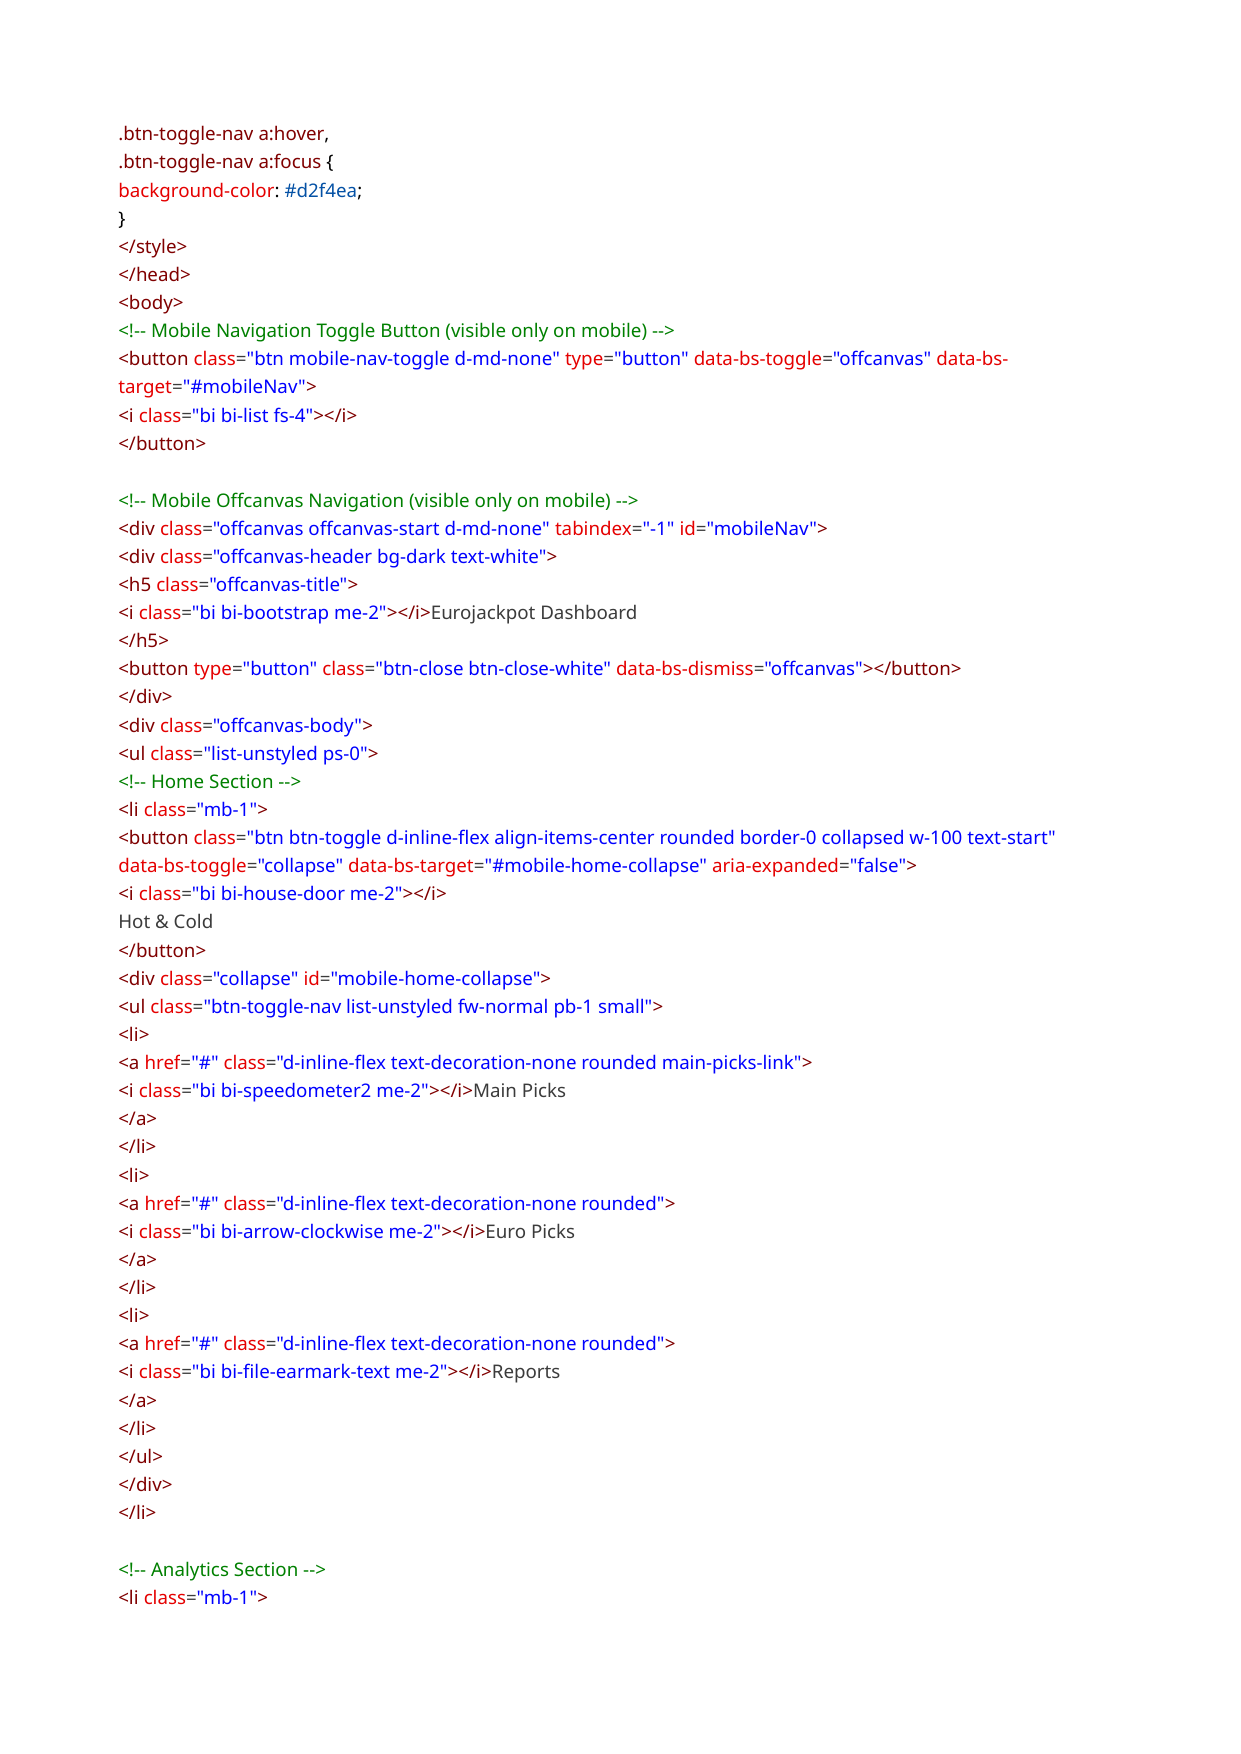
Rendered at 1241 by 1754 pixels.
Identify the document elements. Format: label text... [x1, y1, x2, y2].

text <!-- Mobile Offcanvas Navigation (visible only on mobile) --> [118, 484, 1122, 512]
text <i class="bi bi-bootstrap me-2"></i>Eurojackpot Dashboard [118, 597, 1122, 625]
text </head> [118, 259, 1122, 287]
text </li> [118, 1497, 1122, 1525]
text </button> [118, 427, 1122, 456]
text .btn-toggle-nav a:hover, [118, 118, 1122, 146]
text .btn-toggle-nav a:focus { [118, 146, 1122, 174]
text </a> [118, 1384, 1122, 1412]
text <li class="mb-1"> [118, 794, 1122, 822]
text </style> [118, 231, 1122, 259]
text <ul class="list-unstyled ps-0"> [118, 737, 1122, 766]
text <i class="bi bi-speedometer2 me-2"></i>Main Picks [118, 1075, 1122, 1103]
text <button class="btn mobile-nav-toggle d-md-none" type="button" data-bs-toggle="offcanvas" data-bs-target="#mobileNav"> [118, 343, 1122, 399]
text <ul class="btn-toggle-nav list-unstyled fw-normal pb-1 small"> [118, 991, 1122, 1019]
text <a href="#" class="d-inline-flex text-decoration-none rounded"> [118, 1187, 1122, 1216]
text </li> [118, 1412, 1122, 1441]
text </a> [118, 1244, 1122, 1272]
text <i class="bi bi-arrow-clockwise me-2"></i>Euro Picks [118, 1216, 1122, 1244]
text <li> [118, 1159, 1122, 1187]
text <button class="btn btn-toggle d-inline-flex align-items-center rounded border-0 collapsed w-100 text-start" [118, 822, 1122, 850]
text </button> [118, 934, 1122, 962]
text </h5> [118, 625, 1122, 653]
text <div class="offcanvas-body"> [118, 709, 1122, 737]
text <li> [118, 1300, 1122, 1328]
text <a href="#" class="d-inline-flex text-decoration-none rounded main-picks-link"> [118, 1047, 1122, 1075]
text <body> [118, 287, 1122, 315]
text <h5 class="offcanvas-title"> [118, 569, 1122, 597]
text <i class="bi bi-file-earmark-text me-2"></i>Reports [118, 1356, 1122, 1384]
text <div class="offcanvas offcanvas-start d-md-none" tabindex="-1" id="mobileNav"> [118, 512, 1122, 541]
text background-color: #d2f4ea; [118, 174, 1122, 202]
text </a> [118, 1103, 1122, 1131]
text <li class="mb-1"> [118, 1582, 1122, 1610]
text <li> [118, 1019, 1122, 1047]
text </div> [118, 681, 1122, 709]
text } [118, 202, 1122, 231]
text </li> [118, 1131, 1122, 1159]
text </li> [118, 1272, 1122, 1300]
text <i class="bi bi-list fs-4"></i> [118, 399, 1122, 427]
text Hot & Cold [118, 906, 1122, 934]
text <div class="collapse" id="mobile-home-collapse"> [118, 962, 1122, 991]
text data-bs-toggle="collapse" data-bs-target="#mobile-home-collapse" aria-expanded="false"> [118, 850, 1122, 878]
text <button type="button" class="btn-close btn-close-white" data-bs-dismiss="offcanvas"></button> [118, 653, 1122, 681]
text <!-- Home Section --> [118, 766, 1122, 794]
text <i class="bi bi-house-door me-2"></i> [118, 878, 1122, 906]
text </div> [118, 1469, 1122, 1497]
text <!-- Mobile Navigation Toggle Button (visible only on mobile) --> [118, 315, 1122, 343]
text <a href="#" class="d-inline-flex text-decoration-none rounded"> [118, 1328, 1122, 1356]
text <div class="offcanvas-header bg-dark text-white"> [118, 541, 1122, 569]
text <!-- Analytics Section --> [118, 1554, 1122, 1582]
text </ul> [118, 1441, 1122, 1469]
